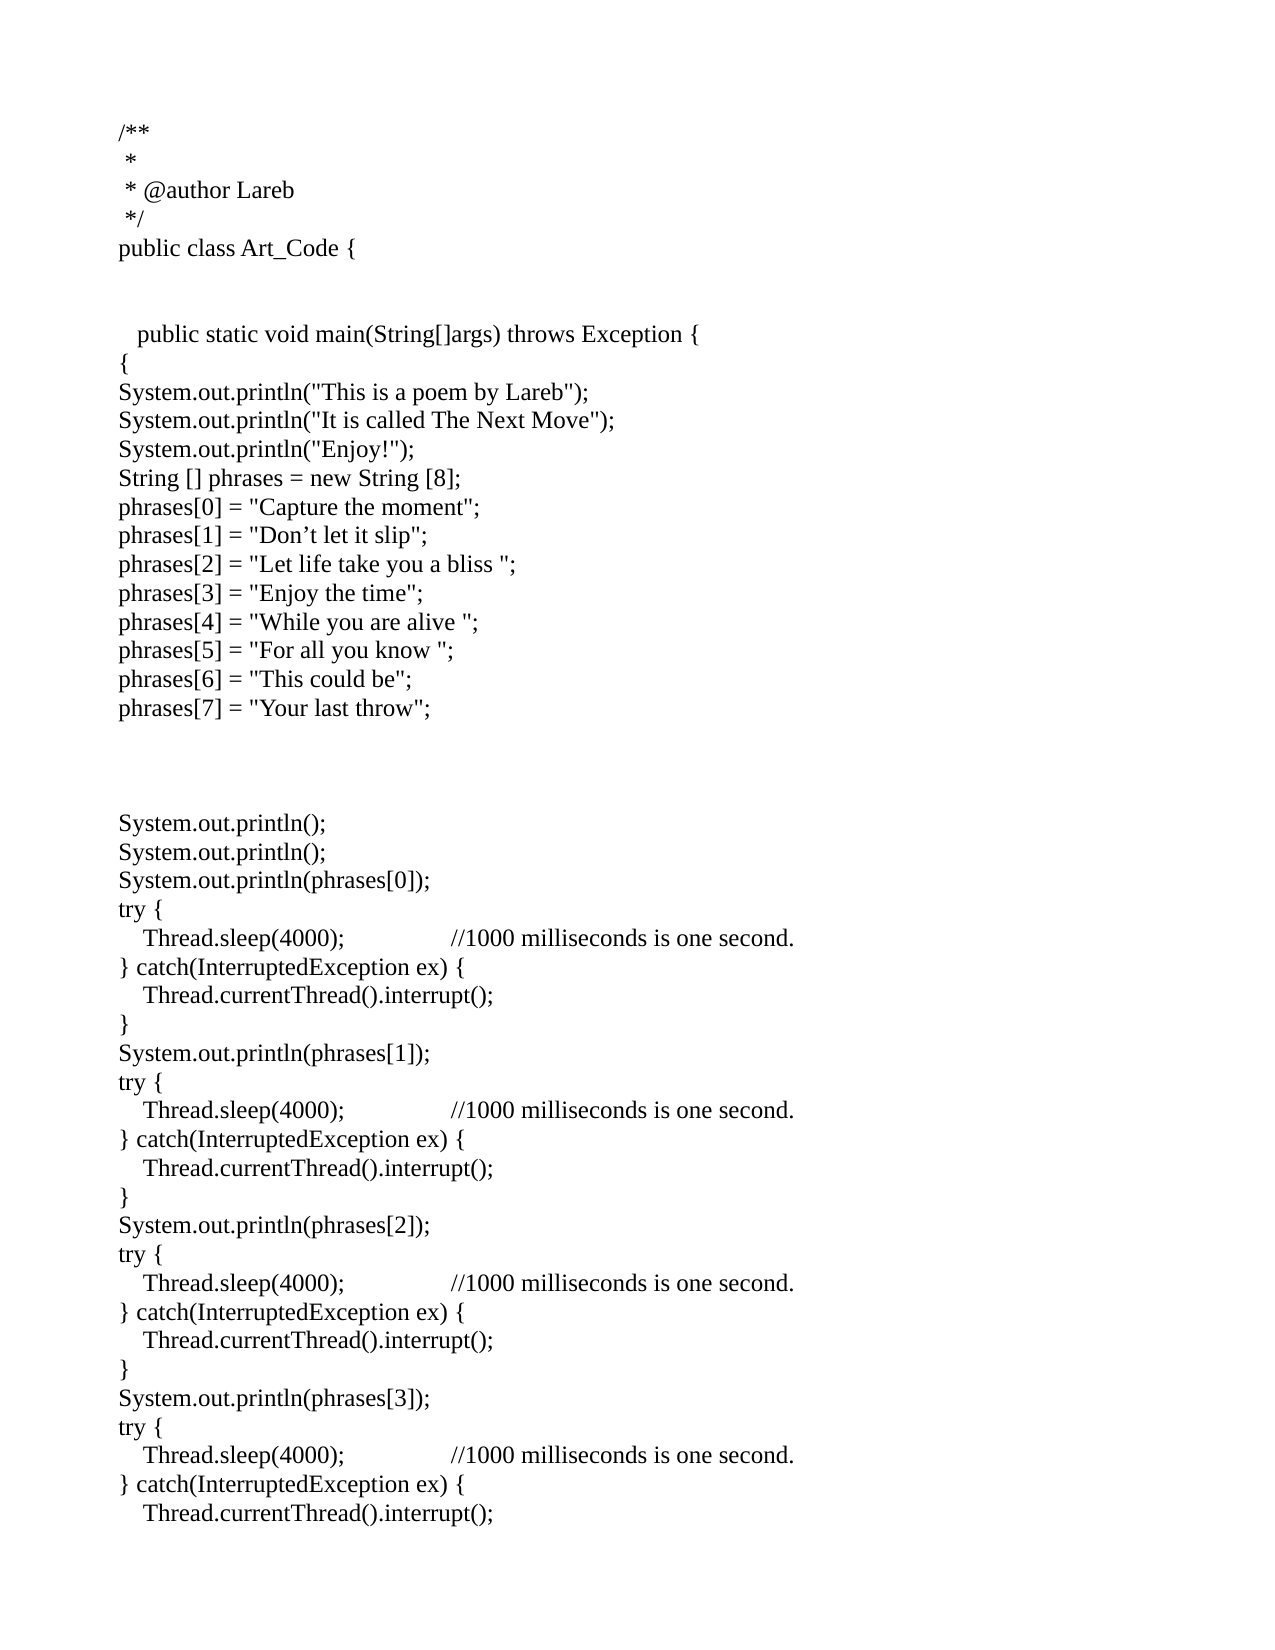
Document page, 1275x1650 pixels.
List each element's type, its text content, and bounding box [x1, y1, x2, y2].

text System.out.println(phrases[0]); [118, 866, 1157, 894]
text } catch(InterruptedException ex) { [118, 952, 1157, 981]
text phrases[4] = "While you are alive "; [118, 607, 1157, 636]
text } catch(InterruptedException ex) { [118, 1469, 1157, 1498]
text */ [118, 204, 1157, 233]
text Thread.currentThread().interrupt(); [118, 981, 1157, 1009]
text System.out.println("Enjoy!"); [118, 434, 1157, 463]
text Thread.sleep(4000); //1000 milliseconds is one second. [118, 1268, 1157, 1297]
text * [118, 147, 1157, 176]
text * @author Lareb [118, 176, 1157, 204]
text /** [118, 118, 1157, 147]
text Thread.sleep(4000); //1000 milliseconds is one second. [118, 1096, 1157, 1124]
text phrases[2] = "Let life take you a bliss "; [118, 549, 1157, 578]
text public class Art_Code { [118, 233, 1157, 262]
text Thread.sleep(4000); //1000 milliseconds is one second. [118, 1441, 1157, 1469]
text try { [118, 894, 1157, 923]
text phrases[0] = "Capture the moment"; [118, 492, 1157, 521]
text System.out.println(phrases[1]); [118, 1038, 1157, 1067]
text System.out.println(); [118, 808, 1157, 837]
text Thread.currentThread().interrupt(); [118, 1326, 1157, 1354]
text phrases[1] = "Don’t let it slip"; [118, 521, 1157, 549]
text } catch(InterruptedException ex) { [118, 1297, 1157, 1326]
text phrases[6] = "This could be"; [118, 664, 1157, 693]
text } [118, 1009, 1157, 1038]
text } catch(InterruptedException ex) { [118, 1124, 1157, 1153]
text } [118, 1354, 1157, 1383]
text phrases[5] = "For all you know "; [118, 636, 1157, 664]
text phrases[3] = "Enjoy the time"; [118, 578, 1157, 607]
text System.out.println(phrases[3]); [118, 1383, 1157, 1412]
text Thread.sleep(4000); //1000 milliseconds is one second. [118, 923, 1157, 952]
text String [] phrases = new String [8]; [118, 463, 1157, 492]
text { [118, 348, 1157, 377]
text Thread.currentThread().interrupt(); [118, 1153, 1157, 1182]
text phrases[7] = "Your last throw"; [118, 693, 1157, 722]
text try { [118, 1412, 1157, 1441]
text System.out.println("It is called The Next Move"); [118, 406, 1157, 434]
text Thread.currentThread().interrupt(); [118, 1498, 1157, 1527]
text System.out.println(phrases[2]); [118, 1211, 1157, 1239]
text public static void main(String[]args) throws Exception { [118, 319, 1157, 348]
text try { [118, 1239, 1157, 1268]
text } [118, 1182, 1157, 1211]
text System.out.println("This is a poem by Lareb"); [118, 377, 1157, 406]
text System.out.println(); [118, 837, 1157, 866]
text try { [118, 1067, 1157, 1096]
